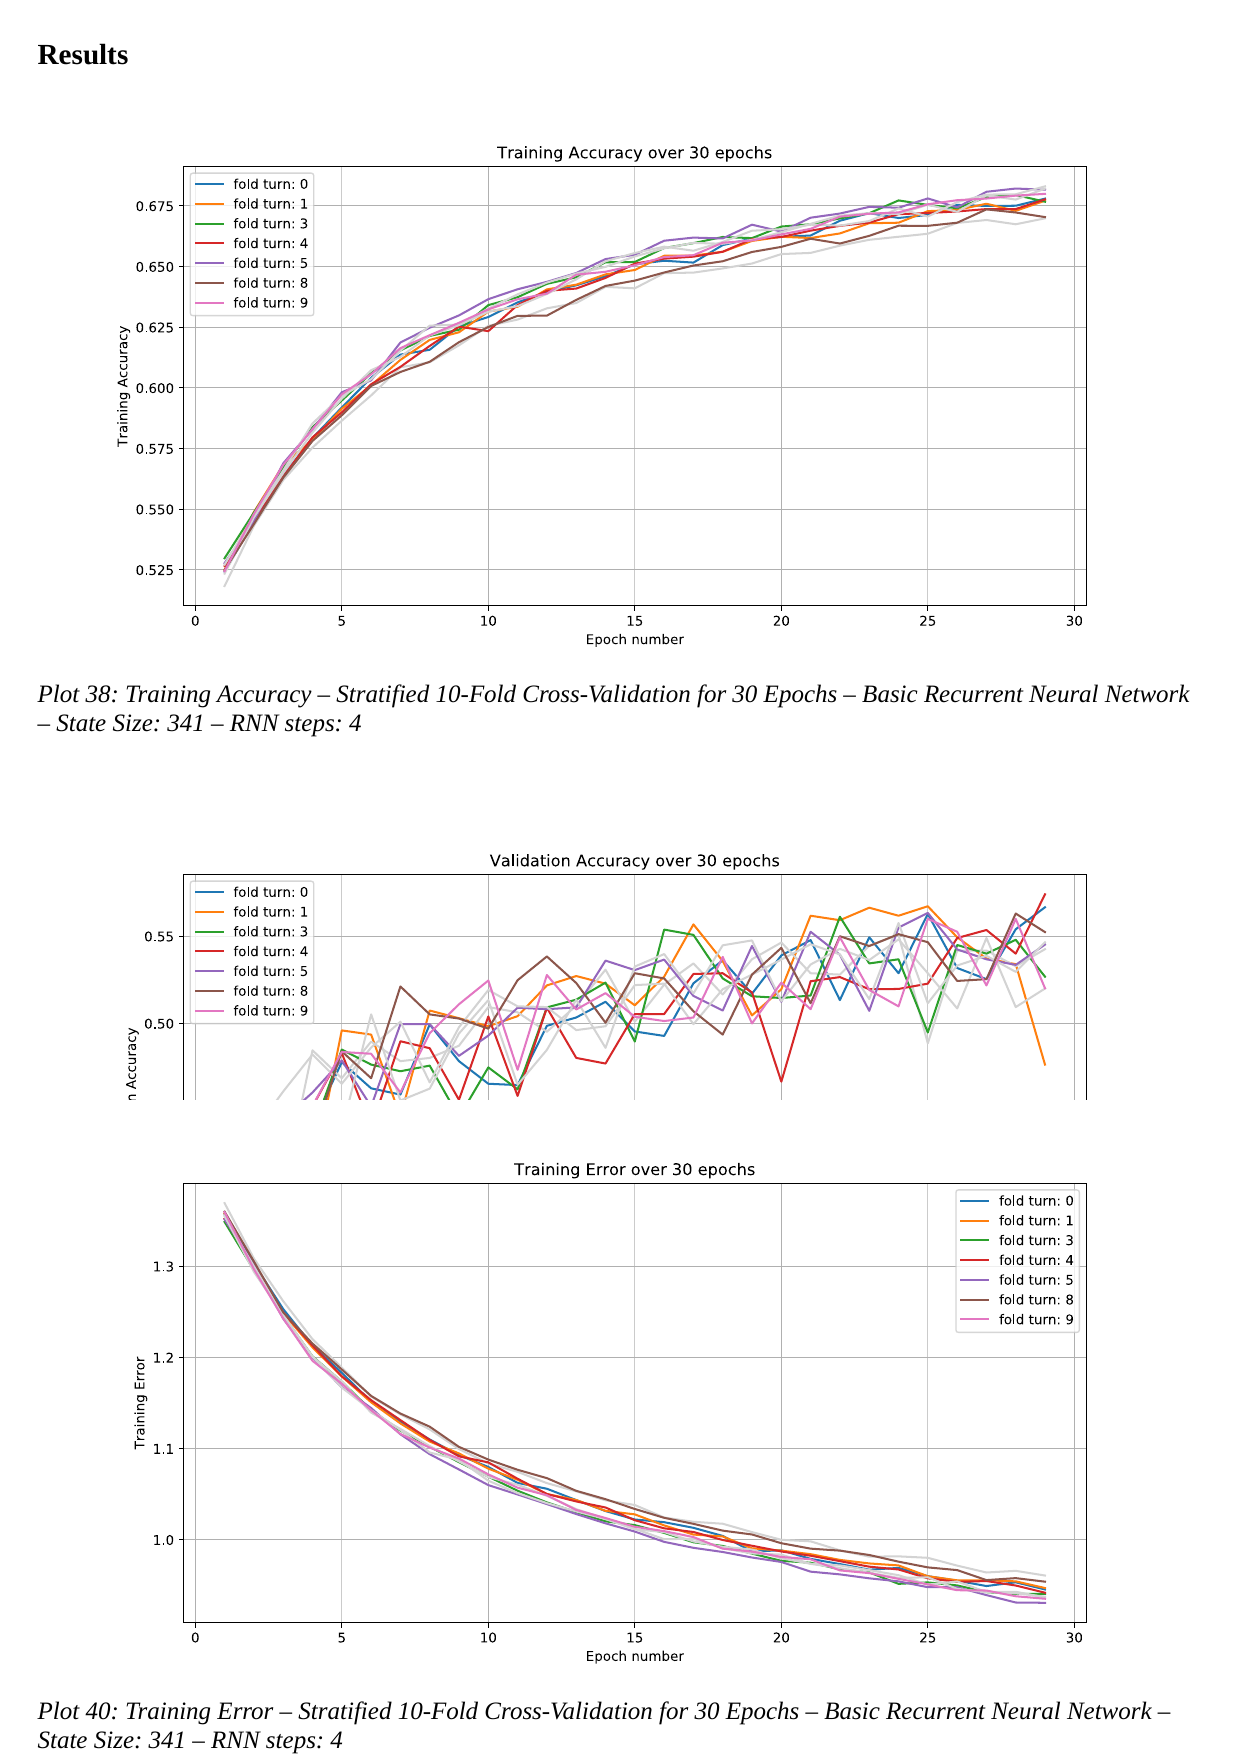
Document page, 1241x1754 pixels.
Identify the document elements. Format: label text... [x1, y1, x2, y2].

subtitle Results [37, 37, 1203, 71]
text Plot 38: Training Accuracy – Stratified 10-Fold Cross-Validation for 30 Epochs – Basic Recurrent Neural Network – State Size: 341 – RNN steps: 4 [37, 96, 1203, 737]
text Plot 40: Training Error – Stratified 10-Fold Cross-Validation for 30 Epochs – Basic Recurrent Neural Network – State Size: 341 – RNN steps: 4 [37, 1113, 1203, 1753]
